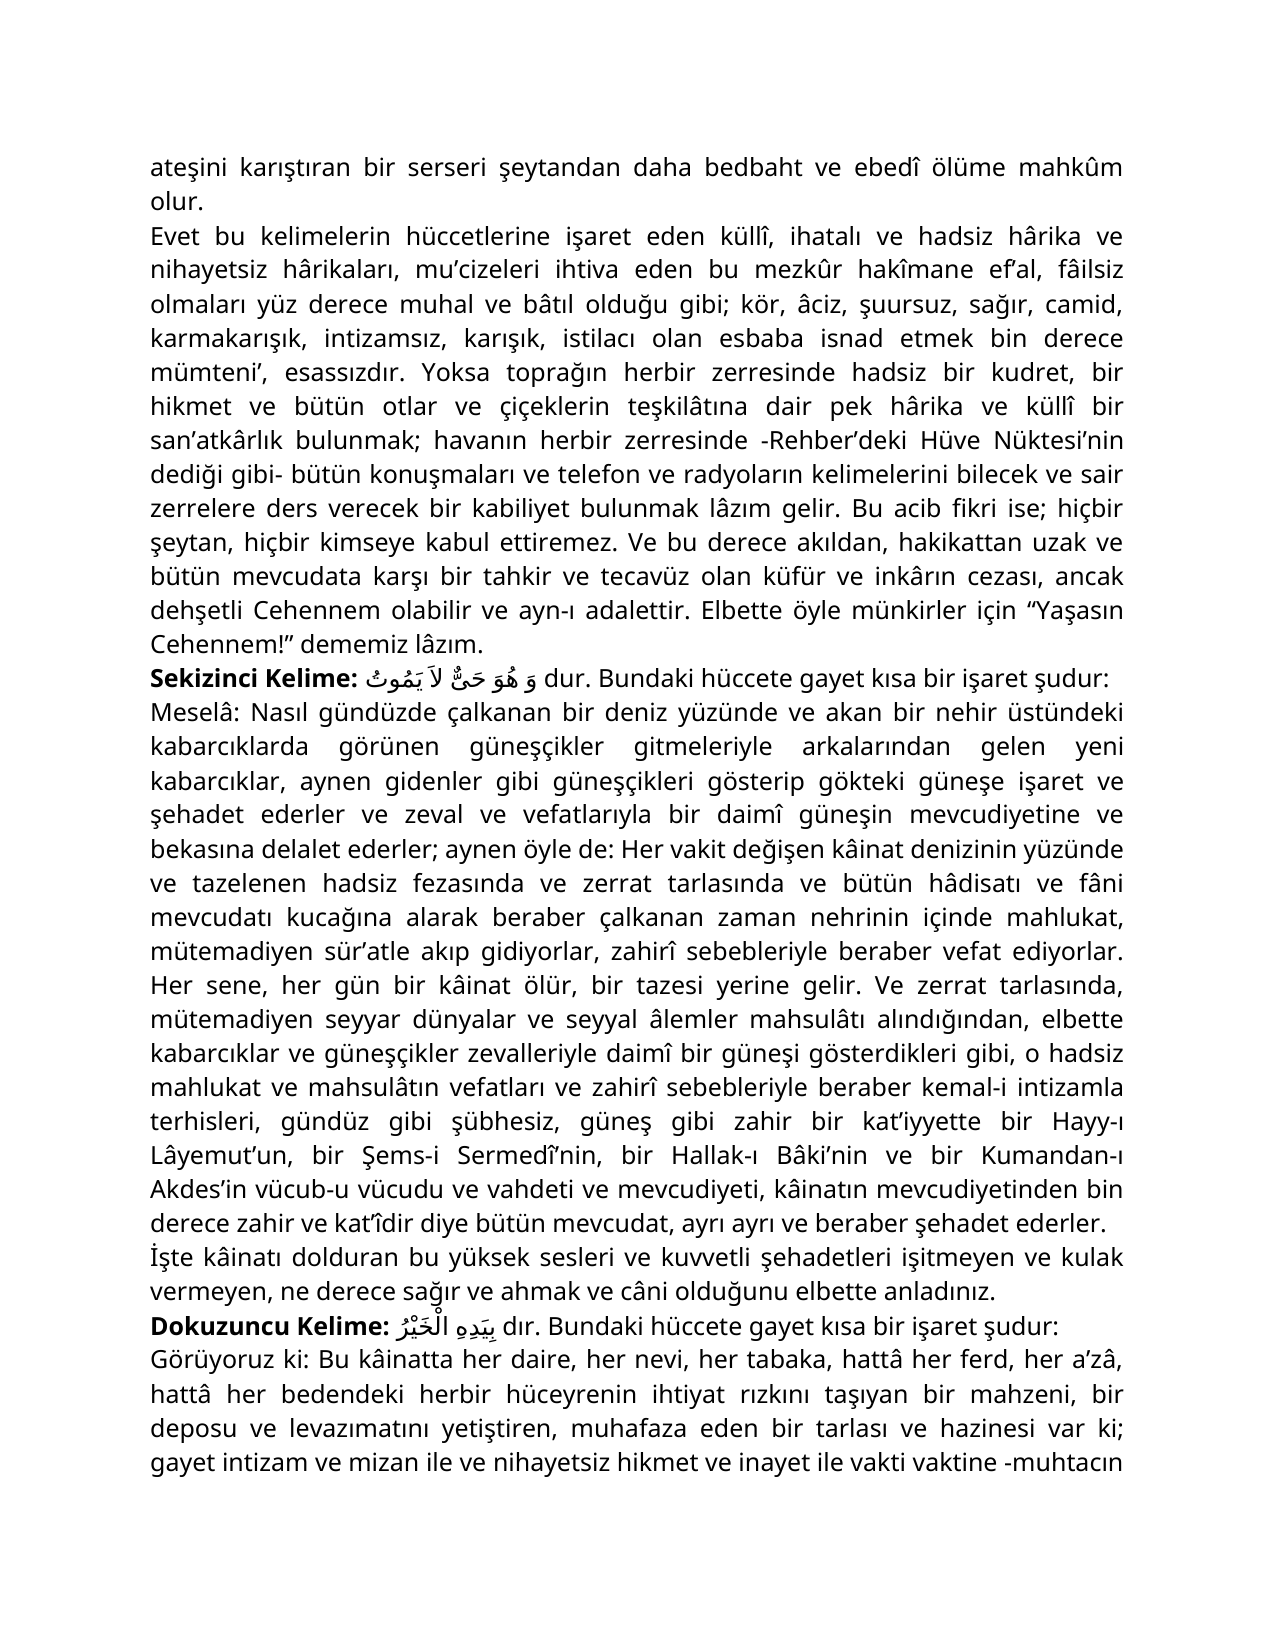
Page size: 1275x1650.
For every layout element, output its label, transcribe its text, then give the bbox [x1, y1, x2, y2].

text Meselâ: Nasıl gündüzde çalkanan bir deniz yüzünde ve akan bir nehir üstündeki kabarcıklarda görünen güneşçikler gitmeleriyle arkalarından gelen yeni kabarcıklar, aynen gidenler gibi güneşçikleri gösterip gökteki güneşe işaret ve şehadet ederler ve zeval ve vefatlarıyla bir daimî güneşin mevcudiyetine ve bekasına delalet ederler; aynen öyle de: Her vakit değişen kâinat denizinin yüzünde ve tazelenen hadsiz fezasında ve zerrat tarlasında ve bütün hâdisatı ve fâni mevcudatı kucağına alarak beraber çalkanan zaman nehrinin içinde mahlukat, mütemadiyen sür’atle akıp gidiyorlar, zahirî sebebleriyle beraber vefat ediyorlar. Her sene, her gün bir kâinat ölür, bir tazesi yerine gelir. Ve zerrat tarlasında, mütemadiyen seyyar dünyalar ve seyyal âlemler mahsulâtı alındığından, elbette kabarcıklar ve güneşçikler zevalleriyle daimî bir güneşi gösterdikleri gibi, o hadsiz mahlukat ve mahsulâtın vefatları ve zahirî sebebleriyle beraber kemal-i intizamla terhisleri, gündüz gibi şübhesiz, güneş gibi zahir bir kat’iyyette bir Hayy-ı Lâyemut’un, bir Şems-i Sermedî’nin, bir Hallak-ı Bâki’nin ve bir Kumandan-ı Akdes’in vücub-u vücudu ve vahdeti ve mevcudiyeti, kâinatın mevcudiyetinden bin derece zahir ve kat’îdir diye bütün mevcudat, ayrı ayrı ve beraber şehadet ederler. [150, 695, 1125, 1240]
text Sekizinci Kelime: وَ هُوَ حَىٌّ لاَ يَمُوتُ dur. Bundaki hüccete gayet kısa bir işaret şudur: [150, 661, 1125, 695]
text ateşini karıştıran bir serseri şeytandan daha bedbaht ve ebedî ölüme mahkûm olur. [150, 150, 1125, 218]
text Evet bu kelimelerin hüccetlerine işaret eden küllî, ihatalı ve hadsiz hârika ve nihayetsiz hârikaları, mu’cizeleri ihtiva eden bu mezkûr hakîmane ef’al, fâilsiz olmaları yüz derece muhal ve bâtıl olduğu gibi; kör, âciz, şuursuz, sağır, camid, karmakarışık, intizamsız, karışık, istilacı olan esbaba isnad etmek bin derece mümteni’, esassızdır. Yoksa toprağın herbir zerresinde hadsiz bir kudret, bir hikmet ve bütün otlar ve çiçeklerin teşkilâtına dair pek hârika ve küllî bir san’atkârlık bulunmak; havanın herbir zerresinde -Rehber’deki Hüve Nüktesi’nin dediği gibi- bütün konuşmaları ve telefon ve radyoların kelimelerini bilecek ve sair zerrelere ders verecek bir kabiliyet bulunmak lâzım gelir. Bu acib fikri ise; hiçbir şeytan, hiçbir kimseye kabul ettiremez. Ve bu derece akıldan, hakikattan uzak ve bütün mevcudata karşı bir tahkir ve tecavüz olan küfür ve inkârın cezası, ancak dehşetli Cehennem olabilir ve ayn-ı adalettir. Elbette öyle münkirler için “Yaşasın Cehennem!” dememiz lâzım. [150, 218, 1125, 661]
text Dokuzuncu Kelime: بِيَدِهِ الْخَيْرُ dır. Bundaki hüccete gayet kısa bir işaret şudur: [150, 1308, 1125, 1342]
text Görüyoruz ki: Bu kâinatta her daire, her nevi, her tabaka, hattâ her ferd, her a’zâ, hattâ her bedendeki herbir hüceyrenin ihtiyat rızkını taşıyan bir mahzeni, bir deposu ve levazımatını yetiştiren, muhafaza eden bir tarlası ve hazinesi var ki; gayet intizam ve mizan ile ve nihayetsiz hikmet ve inayet ile vakti vaktine -muhtacın [150, 1342, 1125, 1478]
text İşte kâinatı dolduran bu yüksek sesleri ve kuvvetli şehadetleri işitmeyen ve kulak vermeyen, ne derece sağır ve ahmak ve câni olduğunu elbette anladınız. [150, 1240, 1125, 1308]
